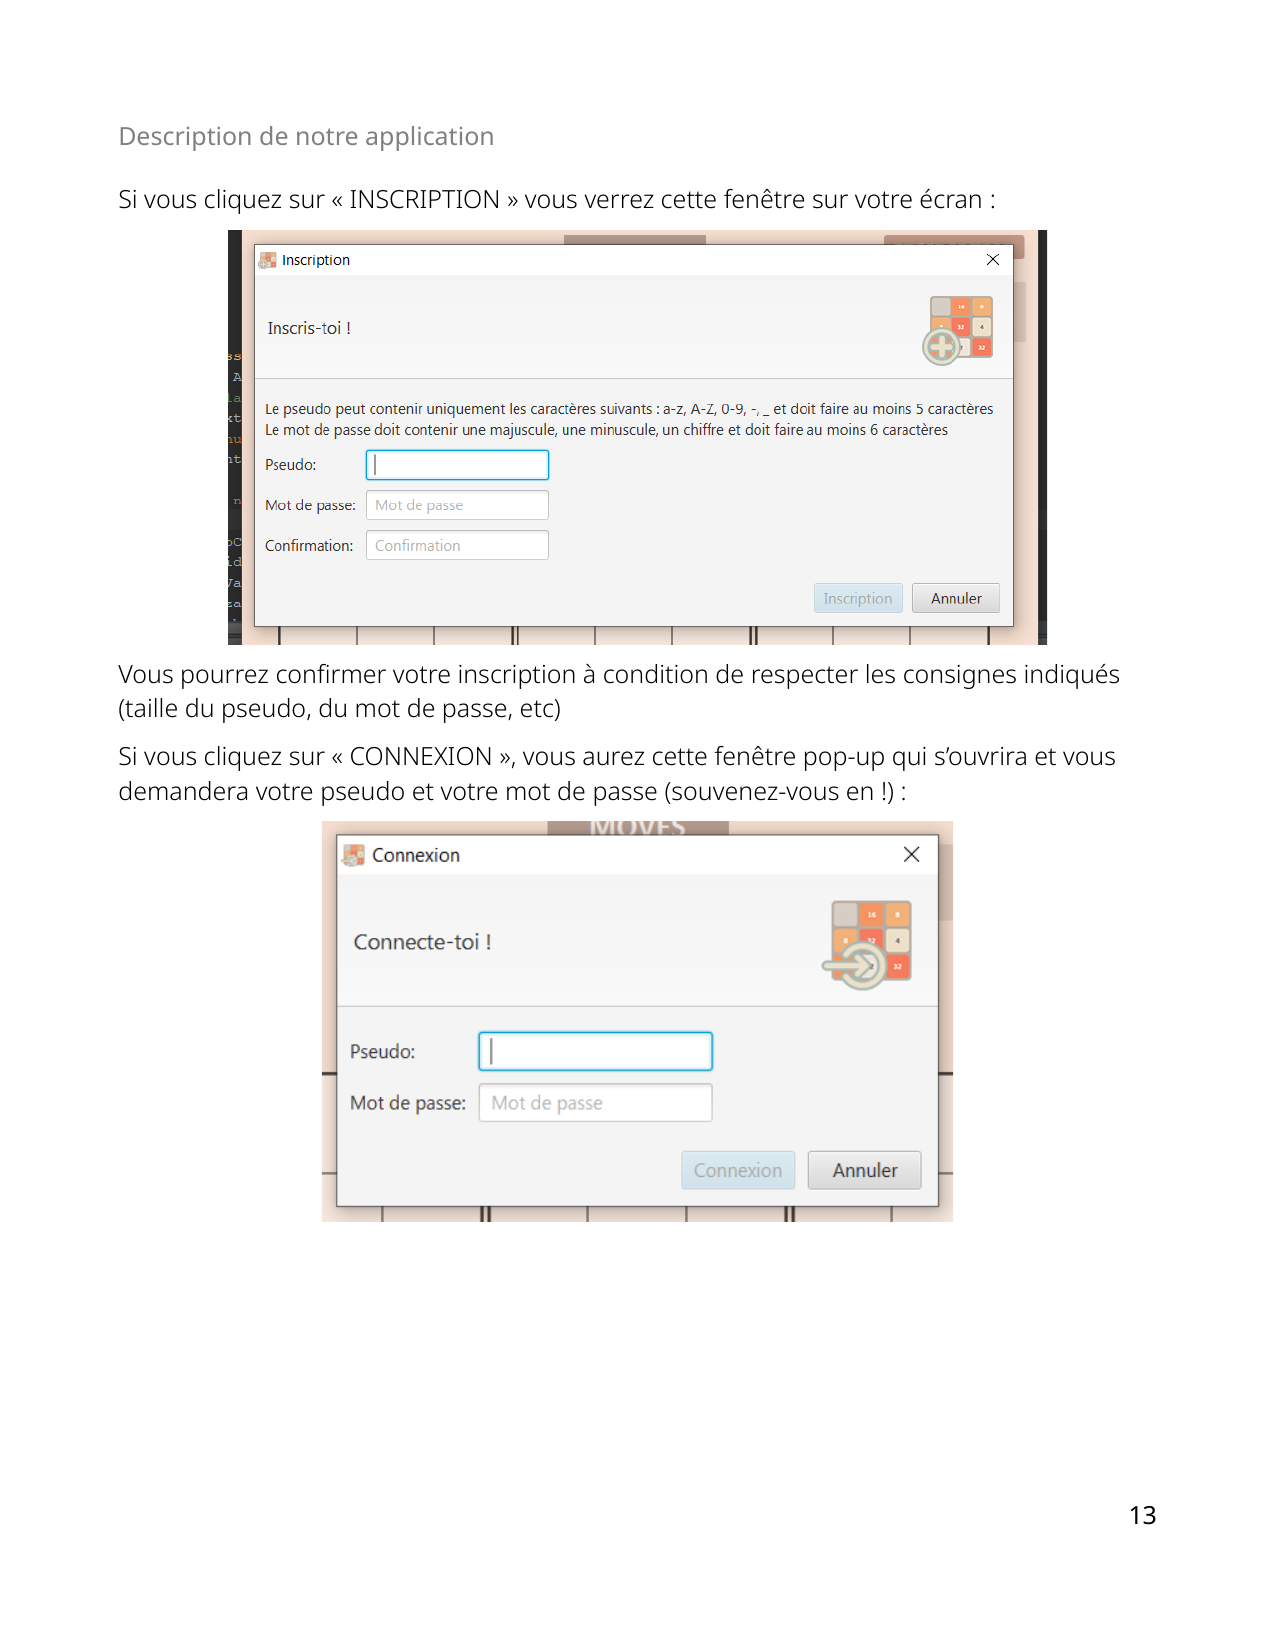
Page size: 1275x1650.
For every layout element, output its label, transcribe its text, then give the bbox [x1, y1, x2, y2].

picture [228, 230, 1048, 645]
picture [321, 821, 954, 1222]
text Si vous cliquez sur « INSCRIPTION » vous verrez cette fenêtre sur votre écran : [118, 182, 1157, 216]
text Si vous cliquez sur « CONNEXION », vous aurez cette fenêtre pop-up qui s’ouvrira et vous demandera votre pseudo et votre mot de passe (souvenez-vous en !) : [118, 739, 1157, 807]
text Vous pourrez confirmer votre inscription à condition de respecter les consignes indiqués (taille du pseudo, du mot de passe, etc) [118, 230, 1157, 724]
